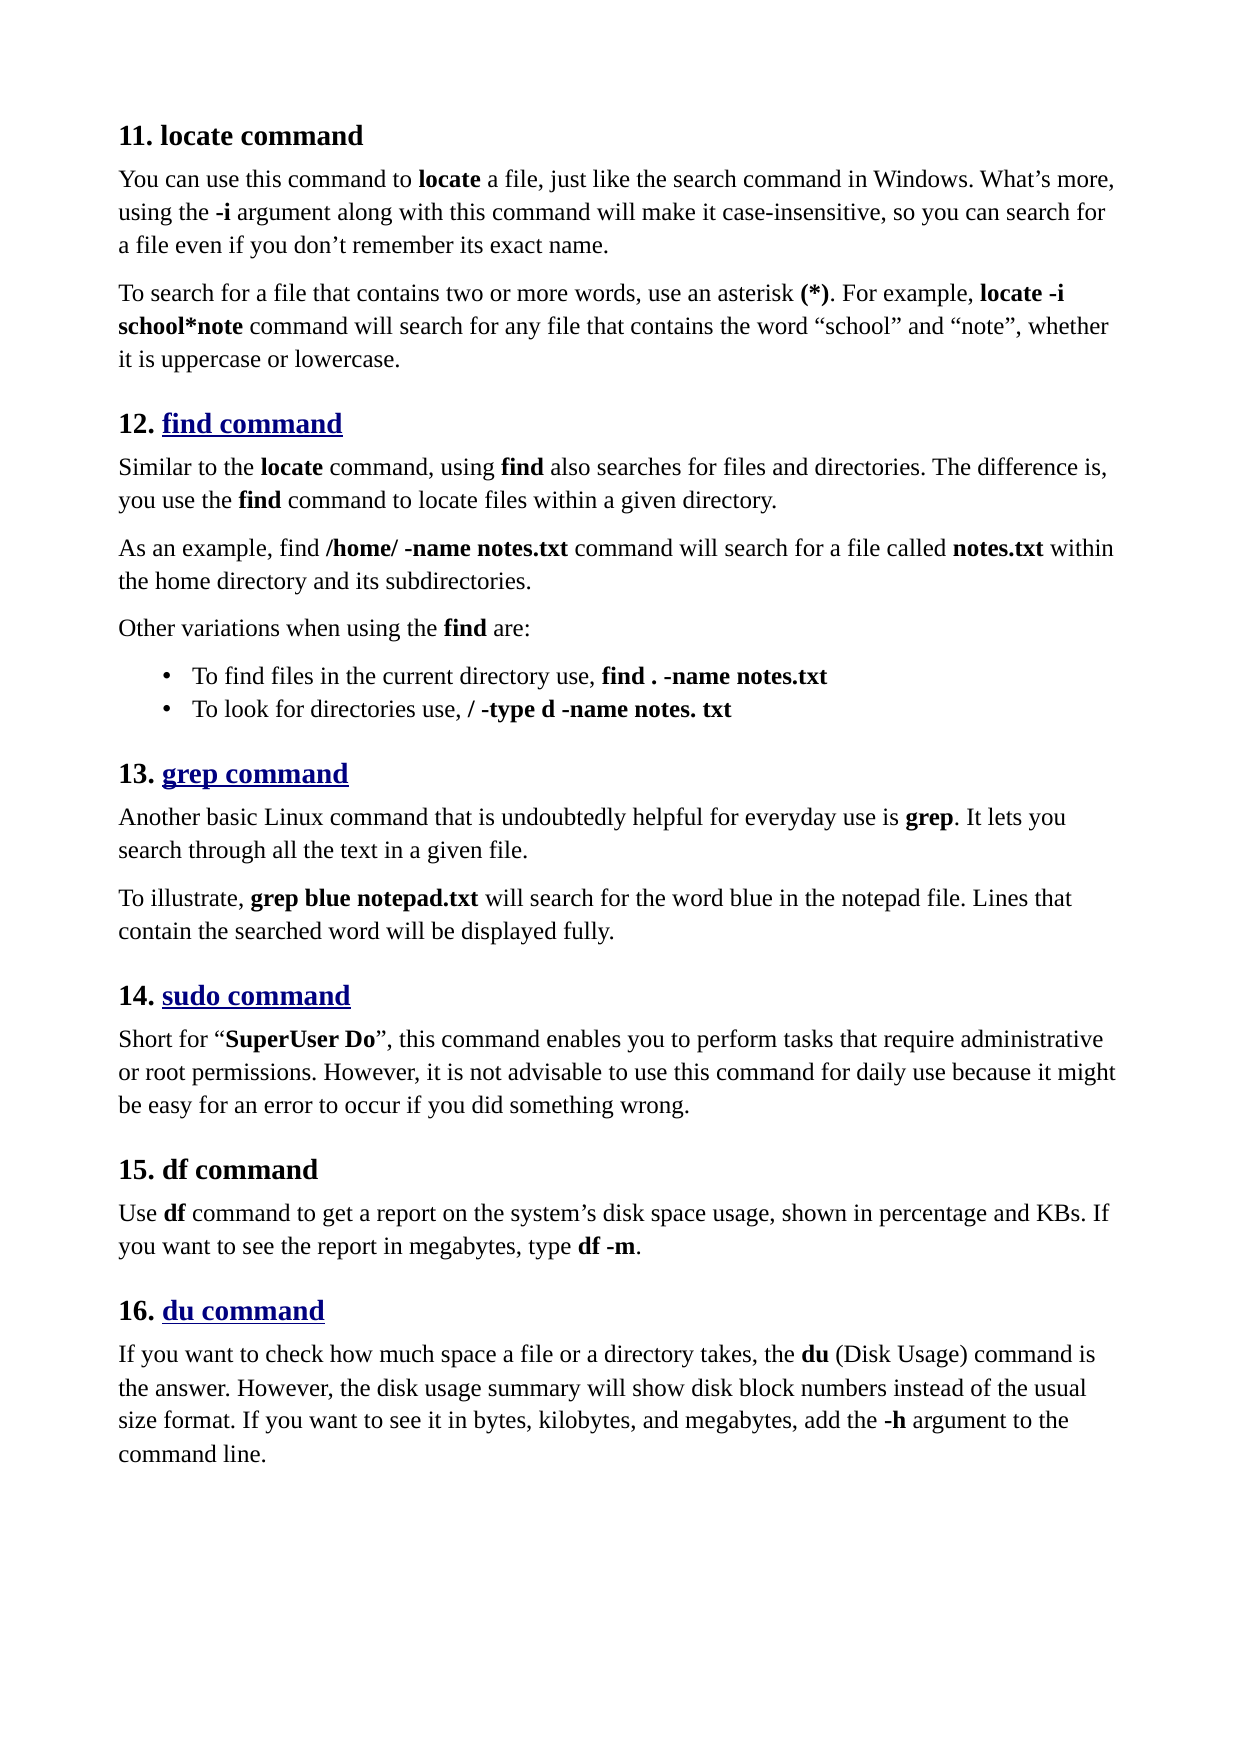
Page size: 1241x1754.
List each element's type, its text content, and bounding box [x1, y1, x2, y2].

list To find files in the current directory use, find . -name notes.txt [162, 661, 1122, 690]
subtitle 14. sudo command [118, 978, 1122, 1012]
subtitle 13. grep command [118, 756, 1122, 790]
text Other variations when using the find are: [118, 613, 1122, 642]
text Similar to the locate command, using find also searches for files and directories. The difference is, you use the find command to locate files within a given directory. [118, 452, 1122, 514]
text Short for “SuperUser Do”, this command enables you to perform tasks that require administrative or root permissions. However, it is not advisable to use this command for daily use because it might be easy for an error to occur if you did something wrong. [118, 1024, 1122, 1119]
subtitle 15. df command [118, 1152, 1122, 1186]
subtitle 11. locate command [118, 118, 1122, 152]
text Use df command to get a report on the system’s disk space usage, shown in percentage and KBs. If you want to see the report in megabytes, type df -m. [118, 1198, 1122, 1260]
text If you want to check how much space a file or a directory takes, the du (Disk Usage) command is the answer. However, the disk usage summary will show disk block numbers instead of the usual size format. If you want to see it in bytes, kilobytes, and megabytes, add the -h argument to the command line. [118, 1339, 1122, 1467]
text You can use this command to locate a file, just like the search command in Windows. What’s more, using the -i argument along with this command will make it case-insensitive, so you can search for a file even if you don’t remember its exact name. [118, 164, 1122, 259]
text Another basic Linux command that is undoubtedly helpful for everyday use is grep. It lets you search through all the text in a given file. [118, 802, 1122, 864]
list To look for directories use, / -type d -name notes. txt [162, 694, 1122, 723]
text To illustrate, grep blue notepad.txt will search for the word blue in the notepad file. Lines that contain the searched word will be displayed fully. [118, 883, 1122, 944]
text As an example, find /home/ -name notes.txt command will search for a file called notes.txt within the home directory and its subdirectories. [118, 533, 1122, 594]
subtitle 12. find command [118, 406, 1122, 439]
subtitle 16. du command [118, 1293, 1122, 1327]
text To search for a file that contains two or more words, use an asterisk (*). For example, locate -i school*note command will search for any file that contains the word “school” and “note”, whether it is uppercase or lowercase. [118, 278, 1122, 373]
